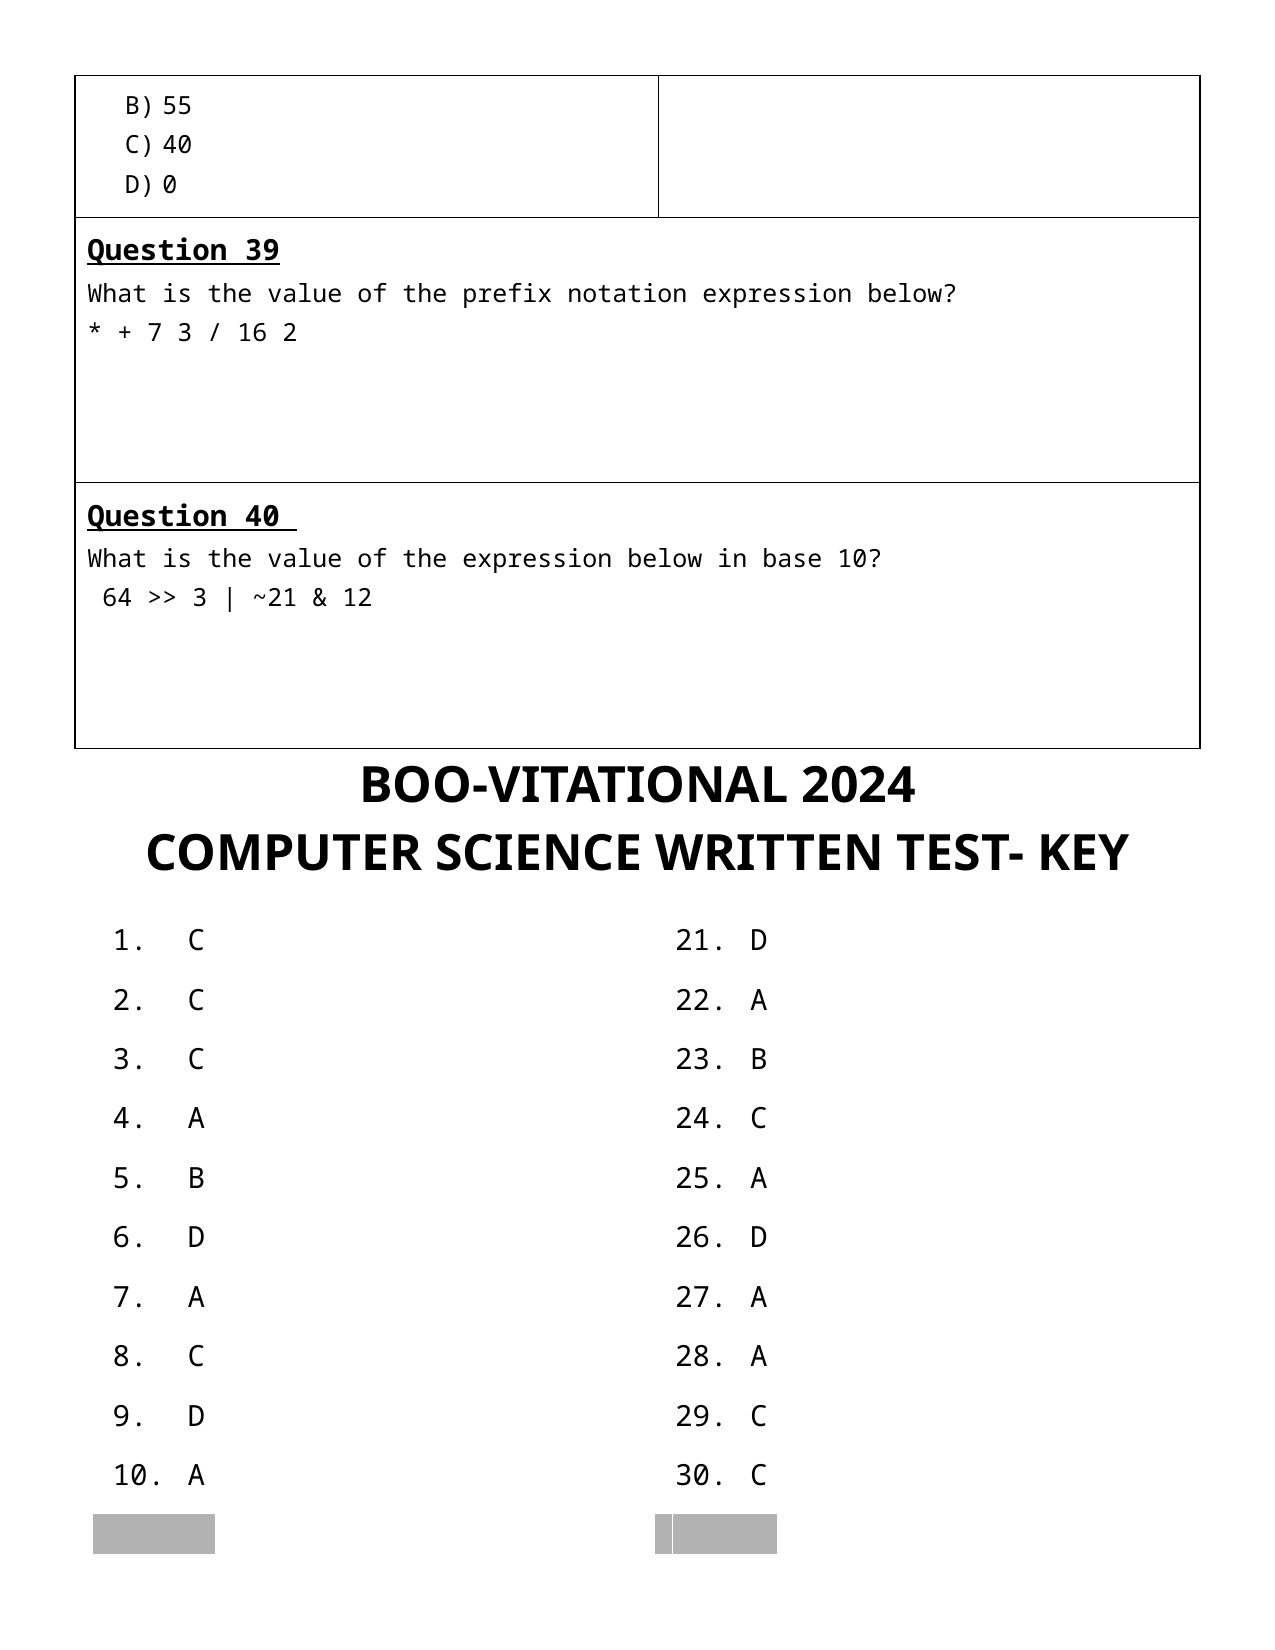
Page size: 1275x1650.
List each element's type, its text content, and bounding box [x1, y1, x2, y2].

table_header D A B C A D A A C C A A D A B C B B 80 8 [638, 919, 1200, 1570]
table_cell Question 40 What is the value of the expression below in base 10? 64 >> 3 | ~21 & 12 [76, 483, 1199, 748]
text BOO-VITATIONAL 2024 [75, 749, 1200, 817]
table_cell Question 38 What is output by the client code shown here? MathFunction m = (a,b) -> a * b + b / a; out.print(m.operate(2, 0x16)); 33 55 40 0 [76, 76, 658, 217]
table_cell Question 39 What is the value of the prefix notation expression below? * + 7 3 / 16 2 [76, 218, 1199, 482]
table_cell [659, 76, 1199, 217]
table_header C C C A B D A C D A D B C B D C D B D A [75, 919, 637, 1570]
text COMPUTER SCIENCE WRITTEN TEST- KEY [75, 817, 1200, 885]
